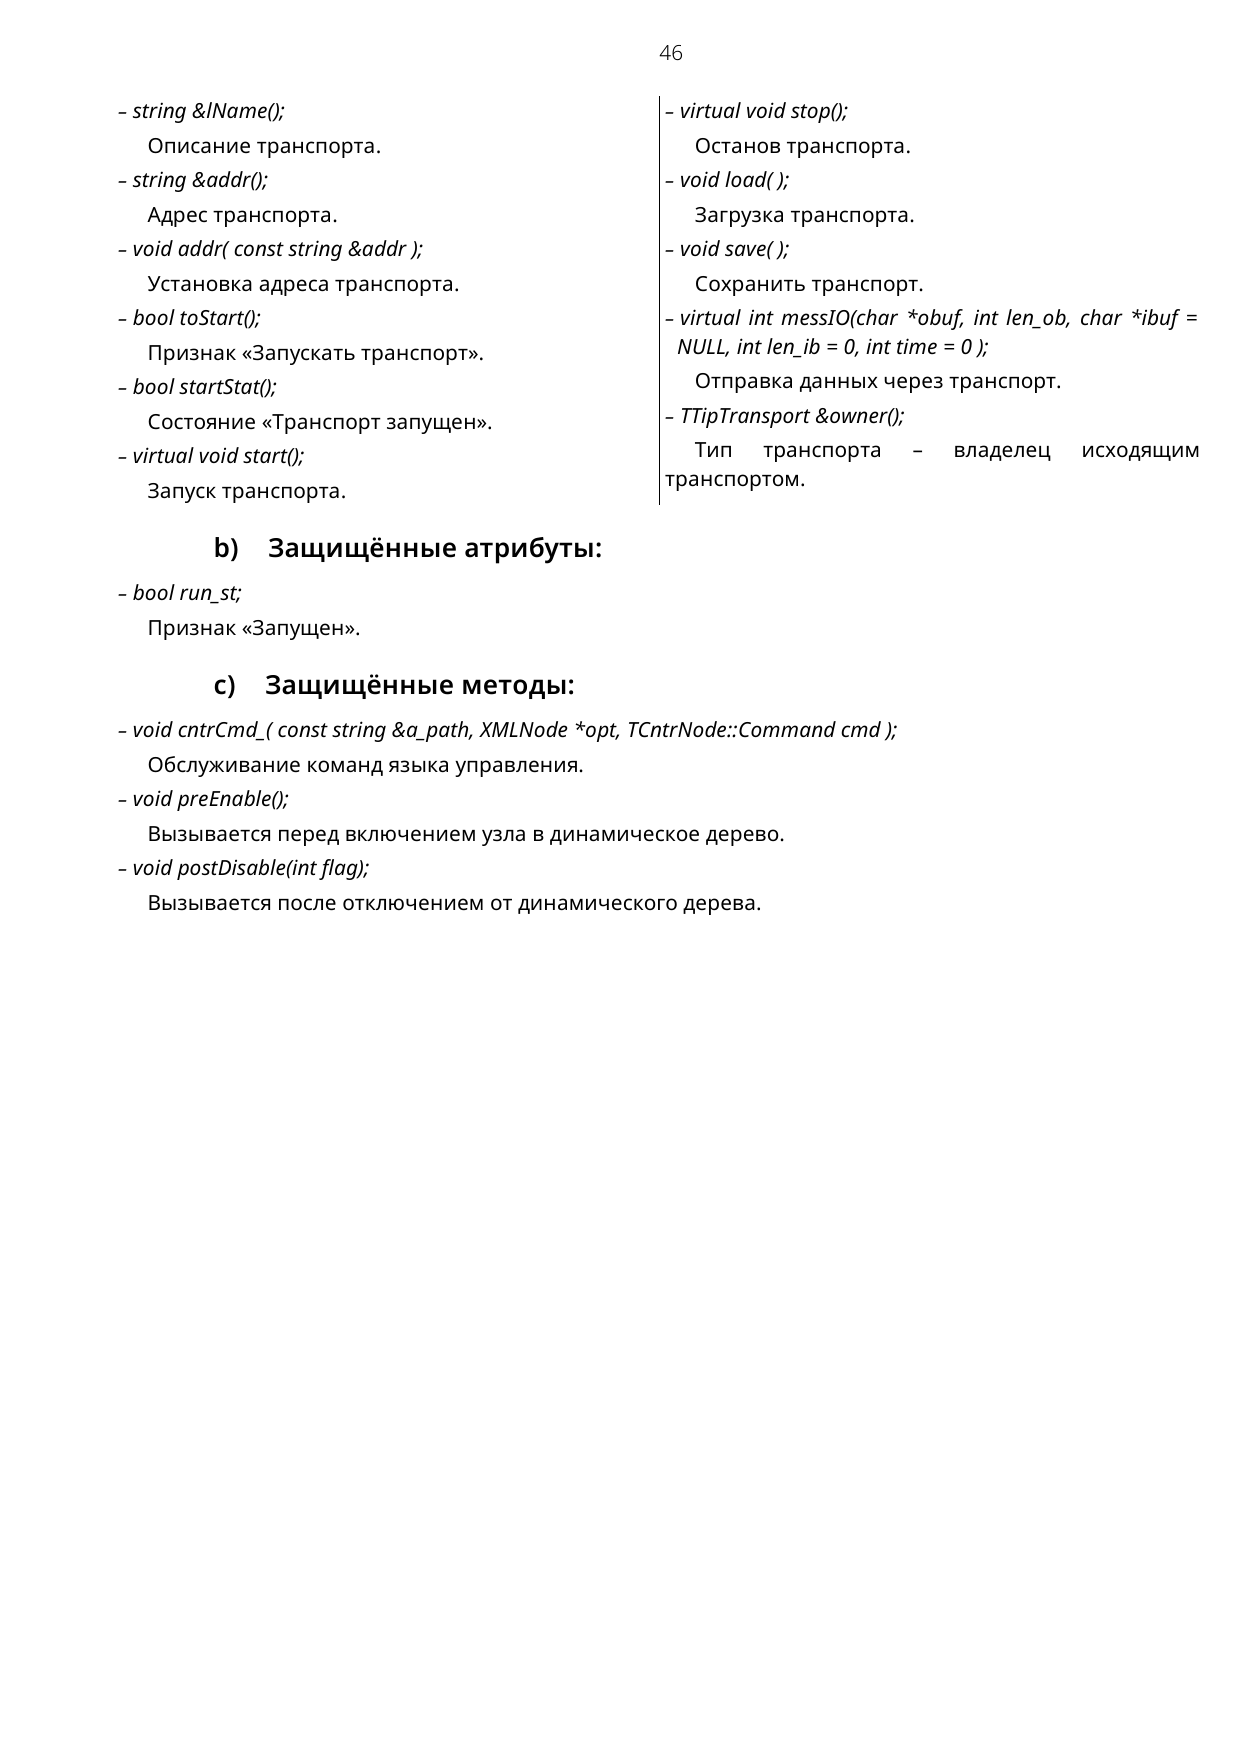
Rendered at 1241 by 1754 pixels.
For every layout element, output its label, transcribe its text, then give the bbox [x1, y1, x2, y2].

subtitle Защищённые атрибуты: [206, 529, 1201, 566]
list string &addr(); [118, 165, 653, 194]
text Описание транспорта. [118, 131, 653, 159]
text Загрузка транспорта. [665, 200, 1201, 228]
text Сохранить транспорт. [665, 269, 1201, 297]
list TTipTransport &owner(); [665, 401, 1201, 429]
list void postDisable(int flag); [118, 853, 1201, 882]
text Признак «Запускать транспорт». [118, 338, 653, 366]
list virtual int messIO(char *obuf, int len_ob, char *ibuf = NULL, int len_ib = 0, int time = 0 ); [665, 303, 1201, 360]
text Установка адреса транспорта. [118, 269, 653, 297]
list void cntrCmd_( const string &a_path, XMLNode *opt, TCntrNode::Command cmd ); [118, 715, 1201, 744]
list virtual void stop(); [665, 96, 1201, 125]
list virtual void start(); [118, 441, 653, 470]
list void load( ); [665, 165, 1201, 194]
text Состояние «Транспорт запущен». [118, 407, 653, 435]
list bool startStat(); [118, 372, 653, 401]
list void save( ); [665, 234, 1201, 263]
text Адрес транспорта. [118, 200, 653, 228]
text Обслуживание команд языка управления. [118, 750, 1201, 778]
list string &lName(); [118, 96, 653, 125]
list void addr( const string &addr ); [118, 234, 653, 263]
list bool run_st; [118, 578, 1201, 607]
list bool toStart(); [118, 303, 653, 332]
subtitle Защищённые методы: [206, 666, 1201, 703]
text Останов транспорта. [665, 131, 1201, 159]
text Вызывается перед включением узла в динамическое дерево. [118, 819, 1201, 847]
list void preEnable(); [118, 784, 1201, 813]
text Запуск транспорта. [118, 476, 653, 504]
text Вызывается после отключением от динамического дерева. [118, 888, 1201, 916]
text Тип транспорта – владелец исходящим транспортом. [665, 435, 1201, 492]
text Признак «Запущен». [118, 613, 1201, 641]
text Отправка данных через транспорт. [665, 366, 1201, 395]
